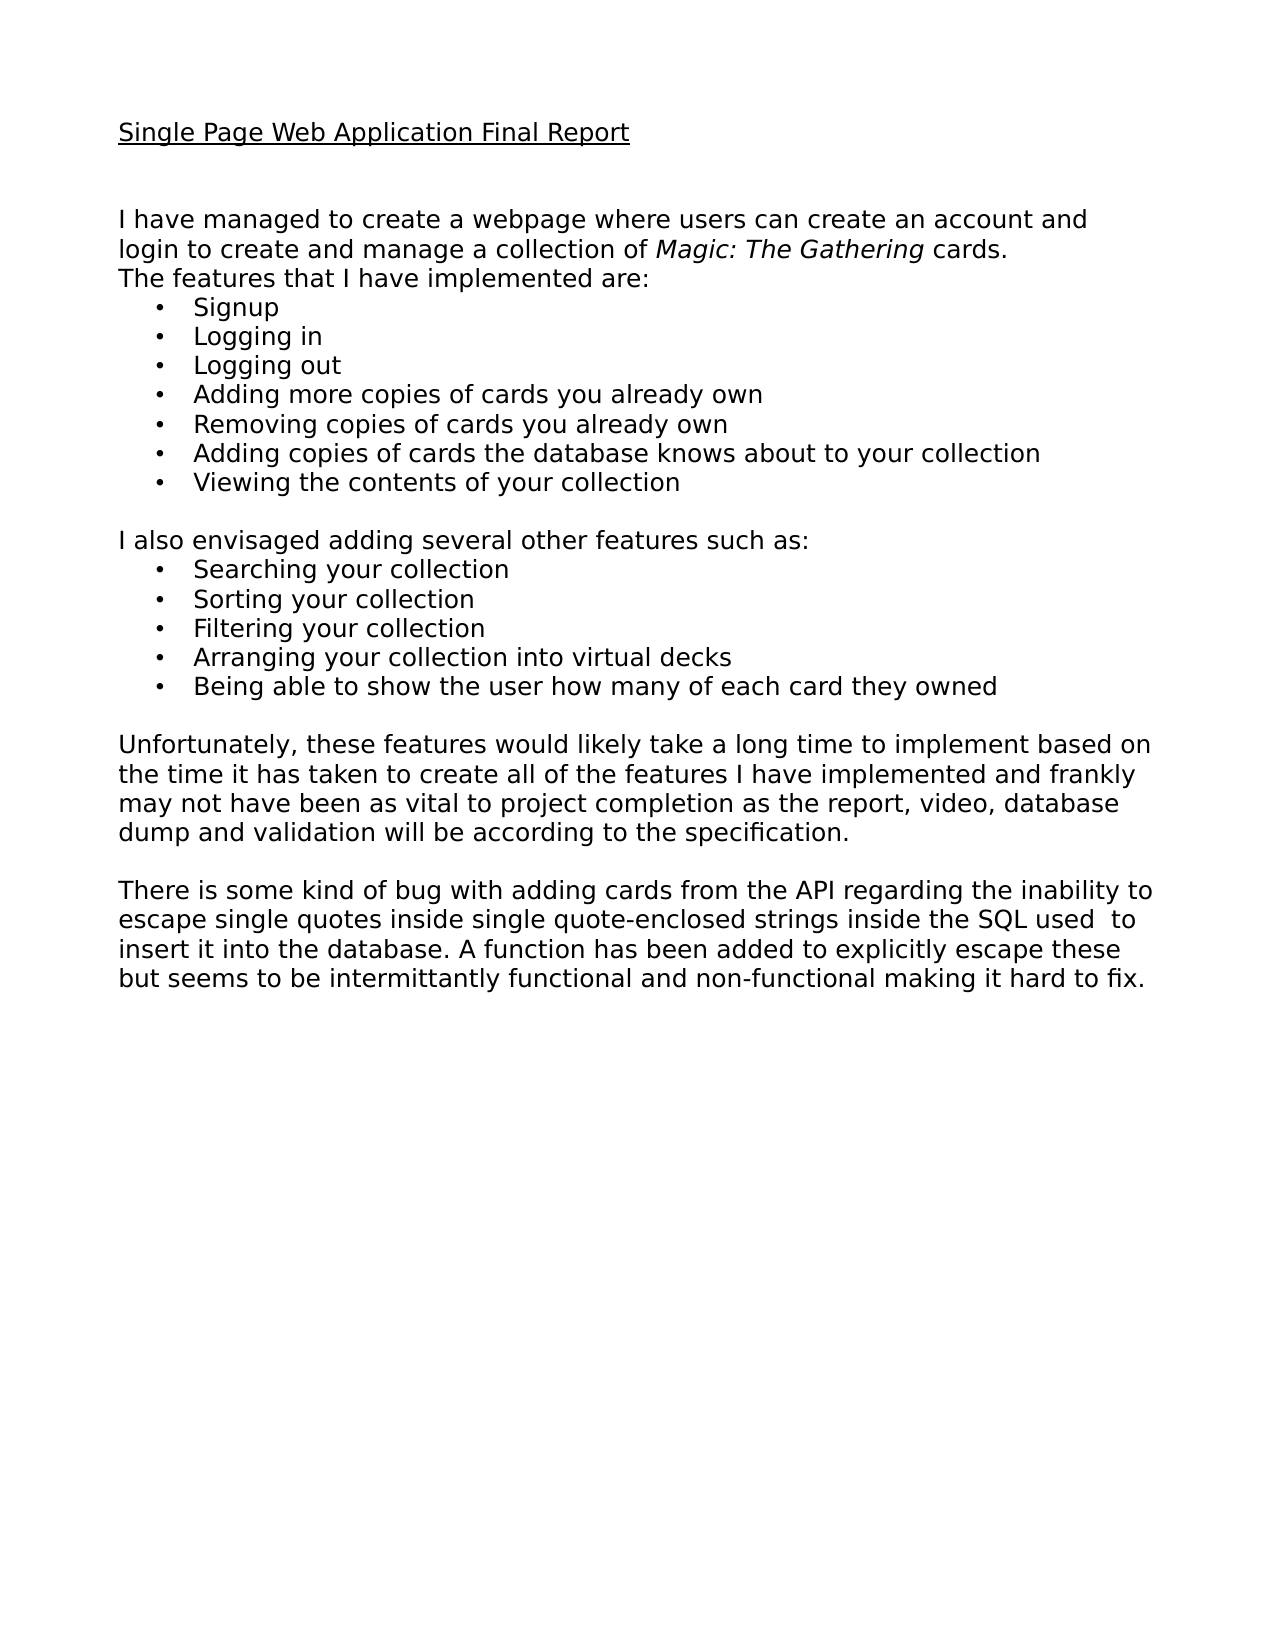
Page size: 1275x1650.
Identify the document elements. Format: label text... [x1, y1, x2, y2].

list Arranging your collection into virtual decks [156, 643, 1157, 672]
text There is some kind of bug with adding cards from the API regarding the inability to escape single quotes inside single quote-enclosed strings inside the SQL used to insert it into the database. A function has been added to explicitly escape these but seems to be intermittantly functional and non-functional making it hard to fix. [118, 876, 1157, 993]
list Adding copies of cards the database knows about to your collection [156, 439, 1157, 468]
list Searching your collection [156, 556, 1157, 585]
list Removing copies of cards you already own [156, 410, 1157, 439]
text Unfortunately, these features would likely take a long time to implement based on the time it has taken to create all of the features I have implemented and frankly may not have been as vital to project completion as the report, video, database dump and validation will be according to the specification. [118, 731, 1157, 847]
list Logging out [156, 351, 1157, 381]
text I also envisaged adding several other features such as: [118, 526, 1157, 556]
text I have managed to create a webpage where users can create an account and login to create and manage a collection of Magic: The Gathering cards. [118, 206, 1157, 264]
list Viewing the contents of your collection [156, 468, 1157, 497]
list Logging in [156, 322, 1157, 351]
list Being able to show the user how many of each card they owned [156, 672, 1157, 701]
list Adding more copies of cards you already own [156, 381, 1157, 410]
list Sorting your collection [156, 585, 1157, 614]
list Signup [156, 293, 1157, 322]
text The features that I have implemented are: [118, 264, 1157, 293]
list Filtering your collection [156, 614, 1157, 643]
text Single Page Web Application Final Report [118, 118, 1157, 147]
